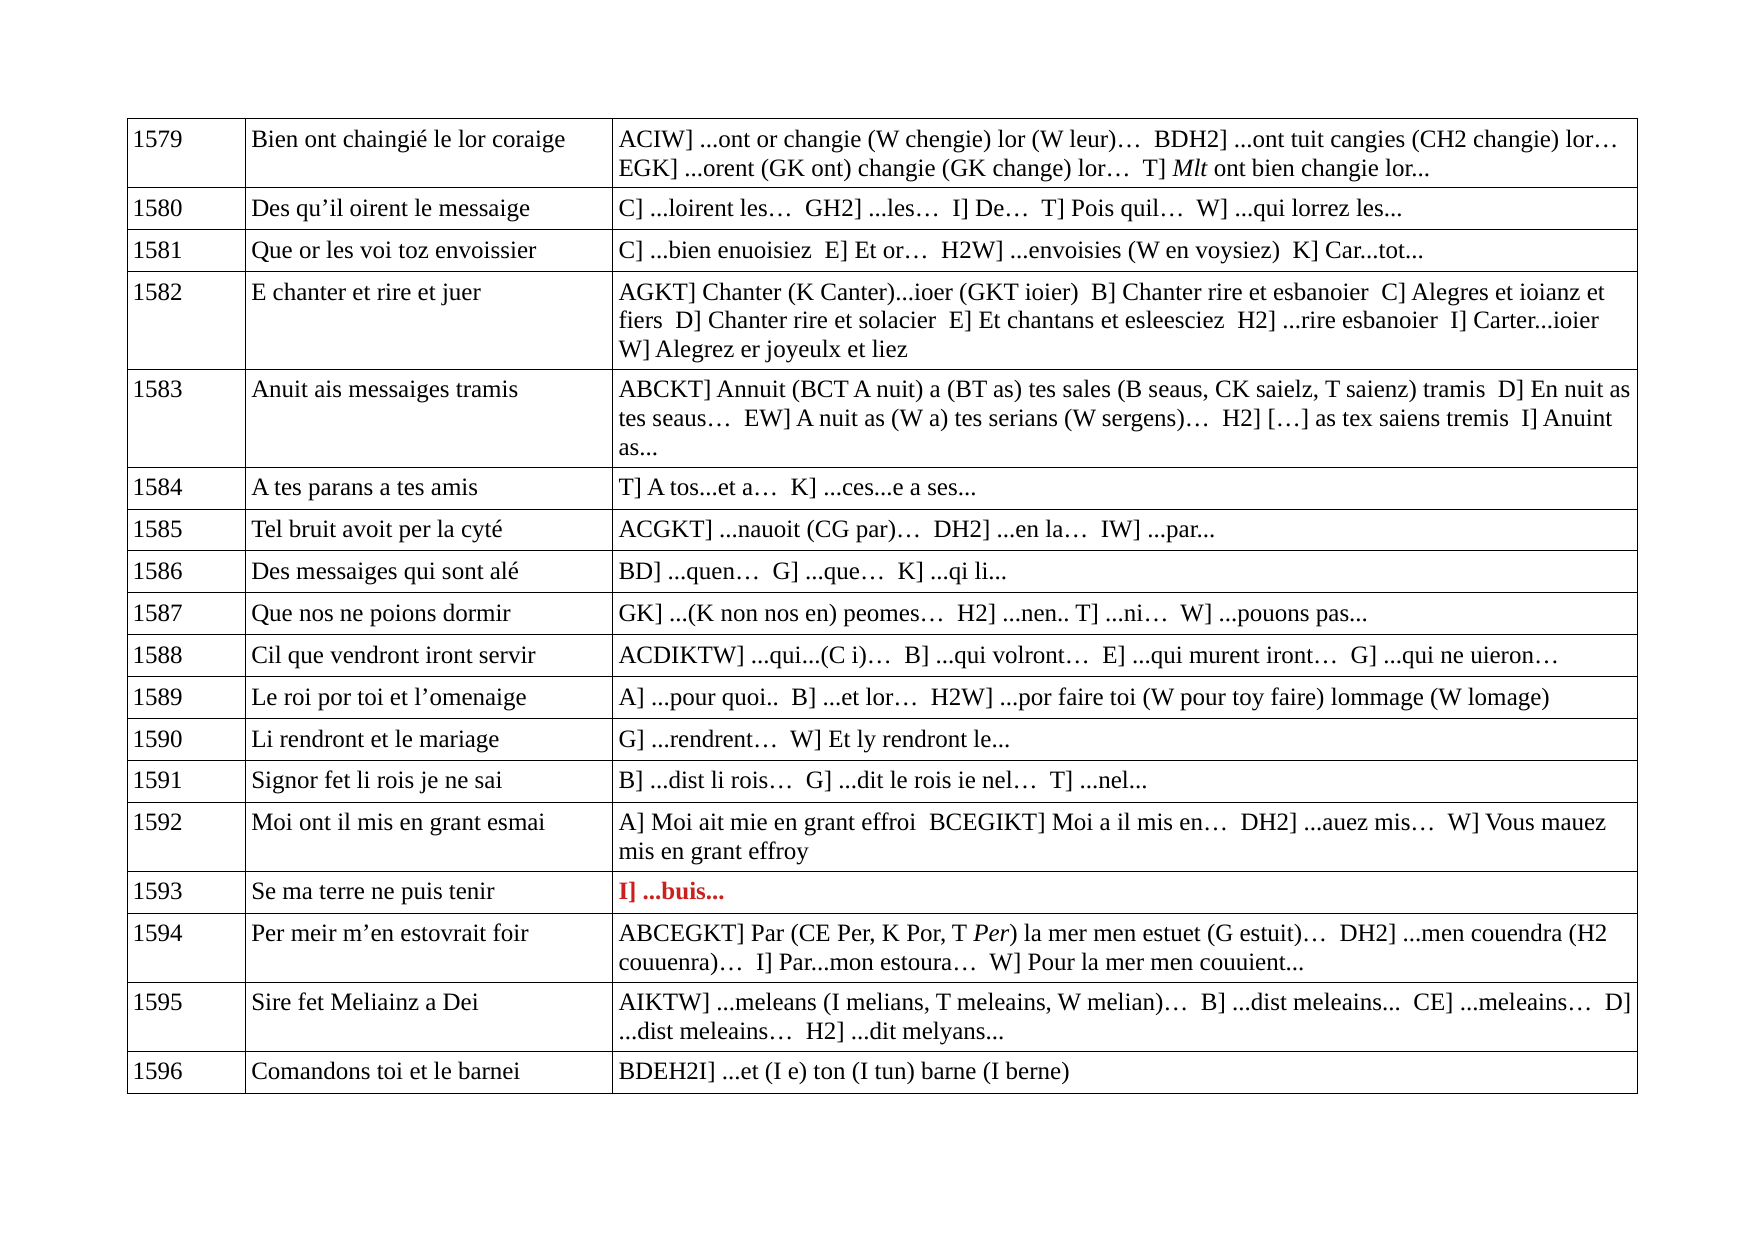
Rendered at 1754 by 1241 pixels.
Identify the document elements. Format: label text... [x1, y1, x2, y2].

table_cell 1591 [128, 761, 245, 802]
table_cell Moi ont il mis en grant esmai [246, 803, 612, 871]
table_cell 1580 [128, 188, 245, 229]
table_cell Se ma terre ne puis tenir [246, 872, 612, 912]
table_cell Que nos ne poions dormir [246, 593, 612, 634]
table_cell BDEH2I] ...et (I e) ton (I tun) barne (I berne) [613, 1052, 1637, 1092]
table_cell BD] ...quen… G] ...que… K] ...qi li... [613, 551, 1637, 592]
table_cell Per meir m’en estovrait foir [246, 914, 612, 982]
table_cell 1586 [128, 551, 245, 592]
table_cell 1582 [128, 272, 245, 369]
table_cell Bien ont chaingié le lor coraige [246, 119, 612, 187]
table_cell Que or les voi toz envoissier [246, 230, 612, 271]
table_cell A] Moi ait mie en grant effroi BCEGIKT] Moi a il mis en… DH2] ...auez mis… W] Vous mauez mis en grant effroy [613, 803, 1637, 871]
table_cell 1588 [128, 635, 245, 676]
table_cell Tel bruit avoit per la cyté [246, 510, 612, 550]
table_cell 1596 [128, 1052, 245, 1092]
table_cell 1593 [128, 872, 245, 912]
table_cell Sire fet Meliainz a Dei [246, 983, 612, 1051]
table_cell 1581 [128, 230, 245, 271]
table_cell 1595 [128, 983, 245, 1051]
table_cell Des qu’il oirent le messaige [246, 188, 612, 229]
table_cell 1584 [128, 468, 245, 508]
table_cell G] ...rendrent… W] Et ly rendront le... [613, 719, 1637, 760]
table_cell Cil que vendront iront servir [246, 635, 612, 676]
table_cell C] ...loirent les… GH2] ...les… I] De… T] Pois quil… W] ...qui lorrez les... [613, 188, 1637, 229]
table_cell ABCKT] Annuit (BCT A nuit) a (BT as) tes sales (B seaus, CK saielz, T saienz) tramis D] En nuit as tes seaus… EW] A nuit as (W a) tes serians (W sergens)… H2] […] as tex saiens tremis I] Anuint as... [613, 370, 1637, 467]
table_cell ACIW] ...ont or changie (W chengie) lor (W leur)… BDH2] ...ont tuit cangies (CH2 changie) lor… EGK] ...orent (GK ont) changie (GK change) lor… T] Mlt ont bien changie lor... [613, 119, 1637, 187]
table_cell 1583 [128, 370, 245, 467]
table_cell AGKT] Chanter (K Canter)...ioer (GKT ioier) B] Chanter rire et esbanoier C] Alegres et ioianz et fiers D] Chanter rire et solacier E] Et chantans et esleesciez H2] ...rire esbanoier I] Carter...ioier W] Alegrez er joyeulx et liez [613, 272, 1637, 369]
table_cell T] A tos...et a… K] ...ces...e a ses... [613, 468, 1637, 508]
table_cell 1592 [128, 803, 245, 871]
table_cell ACGKT] ...nauoit (CG par)… DH2] ...en la… IW] ...par... [613, 510, 1637, 550]
table_cell 1579 [128, 119, 245, 187]
table_cell E chanter et rire et juer [246, 272, 612, 369]
table_cell Le roi por toi et l’omenaige [246, 677, 612, 718]
table_cell A] ...pour quoi.. B] ...et lor… H2W] ...por faire toi (W pour toy faire) lommage (W lomage) [613, 677, 1637, 718]
table_cell Des messaiges qui sont alé [246, 551, 612, 592]
table_cell 1589 [128, 677, 245, 718]
table_cell Li rendront et le mariage [246, 719, 612, 760]
table_cell AIKTW] ...meleans (I melians, T meleains, W melian)… B] ...dist meleains... CE] ...meleains… D] ...dist meleains… H2] ...dit melyans... [613, 983, 1637, 1051]
table_cell I] ...buis... [613, 872, 1637, 912]
table_cell ACDIKTW] ...qui...(C i)… B] ...qui volront… E] ...qui murent iront… G] ...qui ne uieron… [613, 635, 1637, 676]
table_cell 1585 [128, 510, 245, 550]
table_cell A tes parans a tes amis [246, 468, 612, 508]
table_cell 1590 [128, 719, 245, 760]
table_cell Anuit ais messaiges tramis [246, 370, 612, 467]
table_cell GK] ...(K non nos en) peomes… H2] ...nen.. T] ...ni… W] ...pouons pas... [613, 593, 1637, 634]
table_cell ABCEGKT] Par (CE Per, K Por, T Per) la mer men estuet (G estuit)… DH2] ...men couendra (H2 couuenra)… I] Par...mon estoura… W] Pour la mer men couuient... [613, 914, 1637, 982]
table_cell Signor fet li rois je ne sai [246, 761, 612, 802]
table_cell 1594 [128, 914, 245, 982]
table_cell B] ...dist li rois… G] ...dit le rois ie nel… T] ...nel... [613, 761, 1637, 802]
table_cell C] ...bien enuoisiez E] Et or… H2W] ...envoisies (W en voysiez) K] Car...tot... [613, 230, 1637, 271]
table_cell 1587 [128, 593, 245, 634]
table_cell Comandons toi et le barnei [246, 1052, 612, 1092]
